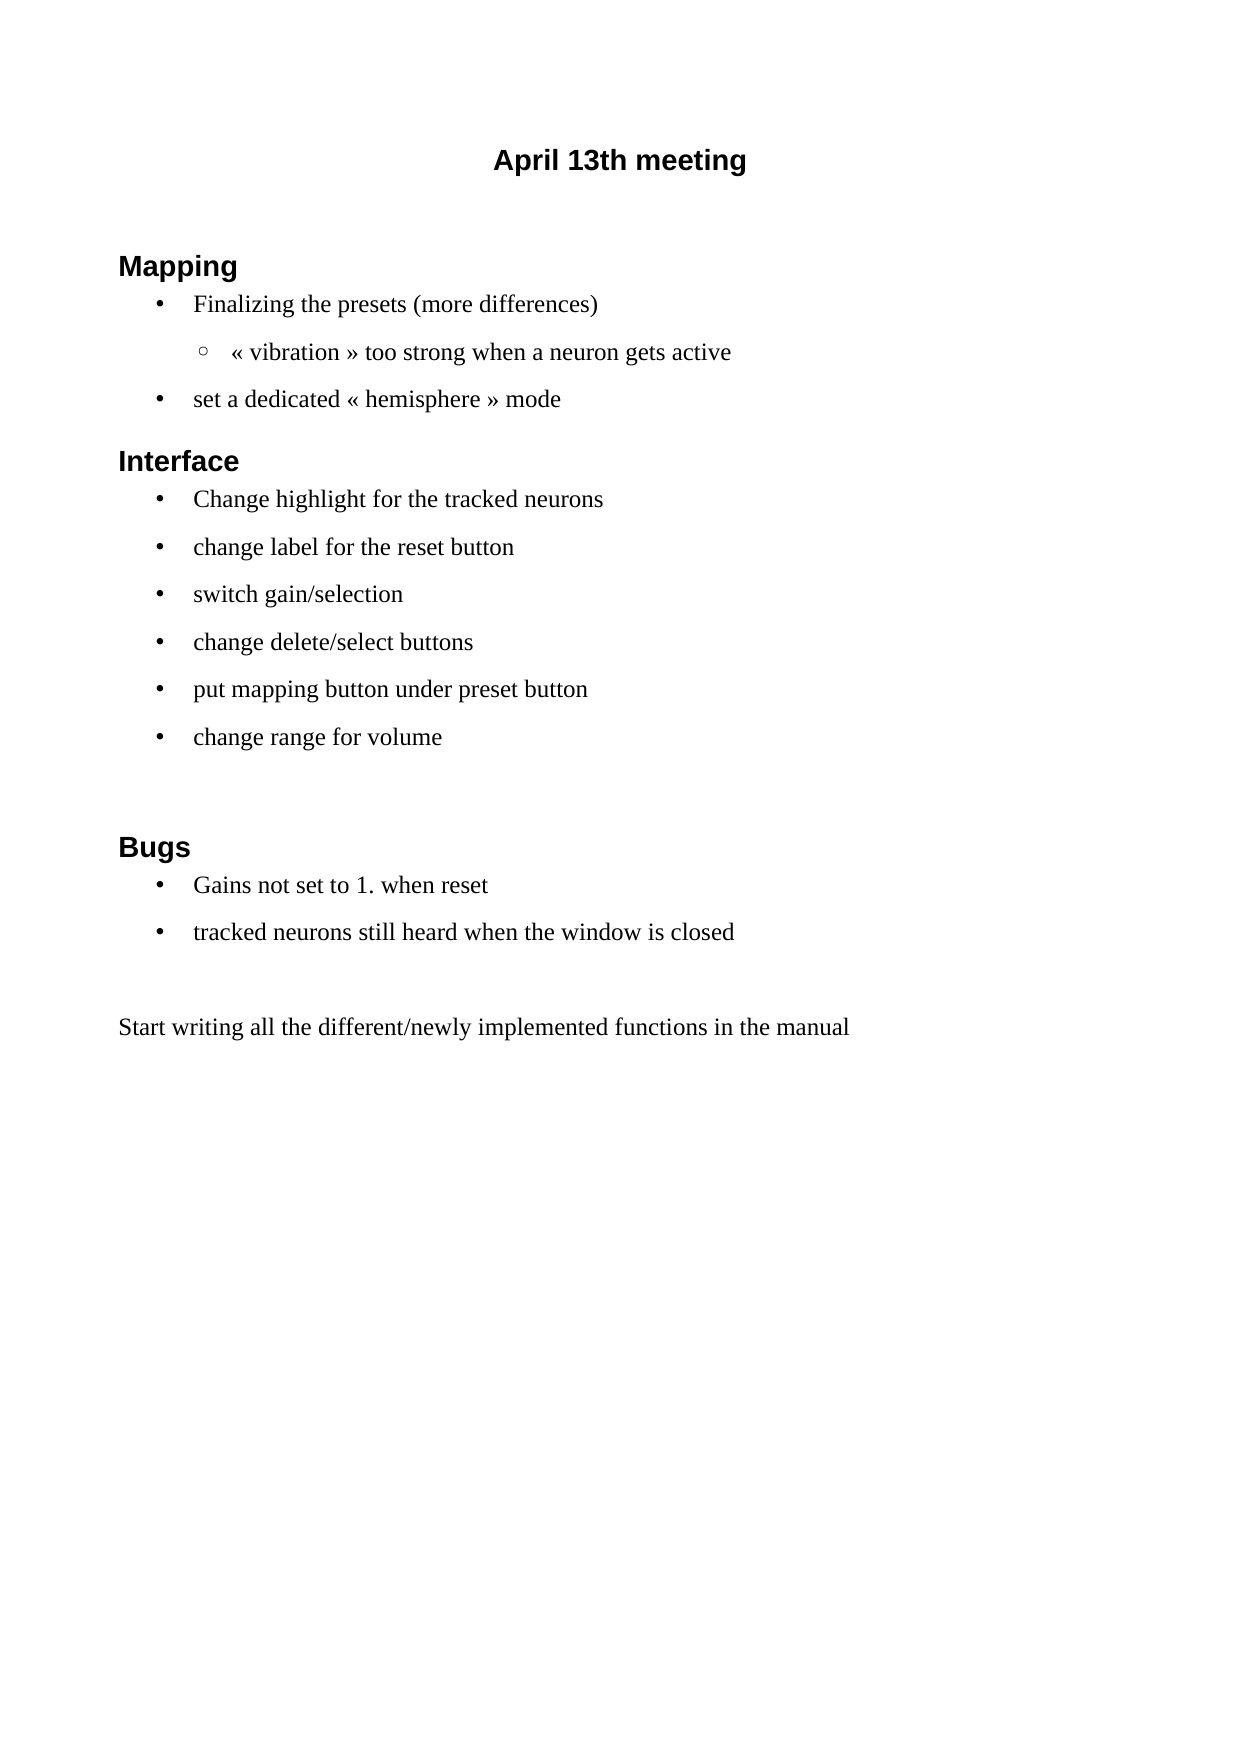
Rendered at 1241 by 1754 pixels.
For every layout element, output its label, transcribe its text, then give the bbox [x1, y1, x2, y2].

list Change highlight for the tracked neurons [156, 484, 1122, 513]
list put mapping button under preset button [156, 674, 1122, 703]
subtitle Mapping [118, 249, 1122, 283]
list change label for the reset button [156, 532, 1122, 561]
list switch gain/selection [156, 579, 1122, 608]
list change delete/select buttons [156, 627, 1122, 656]
subtitle Bugs [118, 830, 1122, 863]
list change range for volume [156, 722, 1122, 751]
list tracked neurons still heard when the window is closed [156, 917, 1122, 946]
list set a dedicated « hemisphere » mode [156, 384, 1122, 413]
list Finalizing the presets (more differences) [156, 289, 1122, 318]
list « vibration » too strong when a neuron gets active [193, 337, 1122, 365]
list Gains not set to 1. when reset [156, 870, 1122, 898]
subtitle April 13th meeting [118, 143, 1122, 177]
subtitle Interface [118, 444, 1122, 478]
text Start writing all the different/newly implemented functions in the manual [118, 1012, 1122, 1041]
